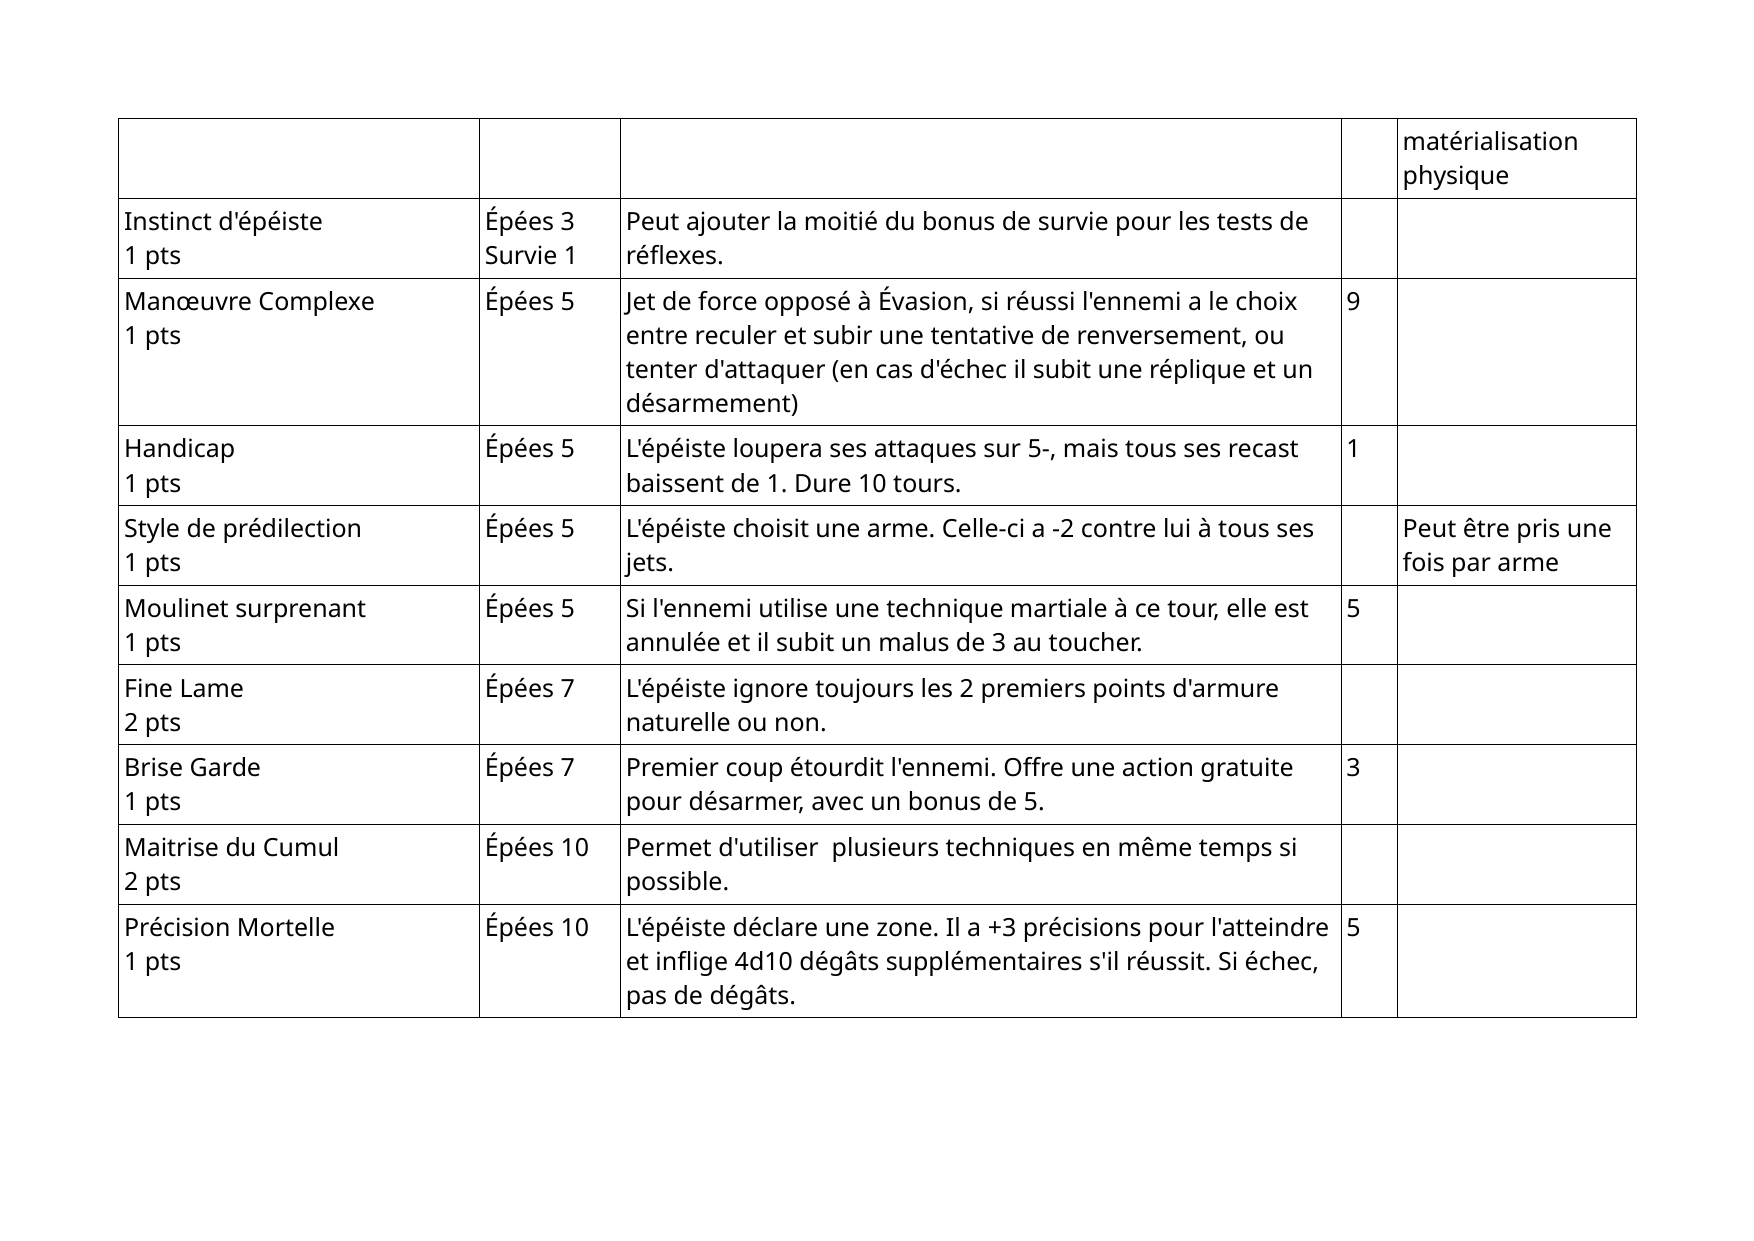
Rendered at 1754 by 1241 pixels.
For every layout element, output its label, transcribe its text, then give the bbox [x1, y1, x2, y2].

table_cell Si l'ennemi utilise une technique martiale à ce tour, elle est annulée et il subit un malus de 3 au toucher. [621, 586, 1341, 664]
table_cell 1 [1342, 426, 1397, 505]
table_cell Jet de force opposé à Évasion, si réussi l'ennemi a le choix entre reculer et subir une tentative de renversement, ou tenter d'attaquer (en cas d'échec il subit une réplique et un désarmement) [621, 279, 1341, 425]
table_cell Permet d'utiliser plusieurs techniques en même temps si possible. [621, 825, 1341, 903]
table_cell Instinct d'épéiste 1 pts [119, 199, 479, 277]
table_cell matérialisation physique [1398, 119, 1636, 198]
table_cell Moulinet surprenant 1 pts [119, 586, 479, 664]
table_cell 5 [1342, 905, 1397, 1017]
table_cell Épées 5 [480, 506, 620, 585]
table_cell L'épéiste déclare une zone. Il a +3 précisions pour l'atteindre et inflige 4d10 dégâts supplémentaires s'il réussit. Si échec, pas de dégâts. [621, 905, 1341, 1017]
table_cell 3 [1342, 745, 1397, 824]
table_cell 5 [1342, 586, 1397, 664]
table_cell L'épéiste choisit une arme. Celle-ci a -2 contre lui à tous ses jets. [621, 506, 1341, 585]
table_cell [1398, 905, 1636, 1017]
table_cell Précision Mortelle 1 pts [119, 905, 479, 1017]
table_cell Épées 10 [480, 825, 620, 903]
table_cell [1398, 825, 1636, 903]
table_cell Épées 5 [480, 426, 620, 505]
table_cell [1398, 199, 1636, 277]
table_cell Peut être pris une fois par arme [1398, 506, 1636, 585]
table_cell Peut ajouter la moitié du bonus de survie pour les tests de réflexes. [621, 199, 1341, 277]
table_cell Premier coup étourdit l'ennemi. Offre une action gratuite pour désarmer, avec un bonus de 5. [621, 745, 1341, 824]
table_cell [119, 119, 479, 198]
table_cell Épées 5 [480, 279, 620, 425]
table_cell [1342, 825, 1397, 903]
table_cell L'épéiste loupera ses attaques sur 5-, mais tous ses recast baissent de 1. Dure 10 tours. [621, 426, 1341, 505]
table_cell [1398, 745, 1636, 824]
table_cell [1342, 199, 1397, 277]
table_cell [1398, 586, 1636, 664]
table_cell Épées 3 Survie 1 [480, 199, 620, 277]
table_cell Brise Garde 1 pts [119, 745, 479, 824]
table_cell Épées 7 [480, 745, 620, 824]
table_cell [1342, 119, 1397, 198]
table_cell Handicap 1 pts [119, 426, 479, 505]
table_cell 9 [1342, 279, 1397, 425]
table_cell [621, 119, 1341, 198]
table_cell [1398, 665, 1636, 744]
table_cell [1342, 506, 1397, 585]
table_cell Manœuvre Complexe 1 pts [119, 279, 479, 425]
table_cell Épées 5 [480, 586, 620, 664]
table_cell [480, 119, 620, 198]
table_cell [1342, 665, 1397, 744]
table_cell L'épéiste ignore toujours les 2 premiers points d'armure naturelle ou non. [621, 665, 1341, 744]
table_cell [1398, 279, 1636, 425]
table_cell Fine Lame 2 pts [119, 665, 479, 744]
table_cell Maitrise du Cumul 2 pts [119, 825, 479, 903]
table_cell Épées 7 [480, 665, 620, 744]
table_cell Épées 10 [480, 905, 620, 1017]
table_cell [1398, 426, 1636, 505]
table_cell Style de prédilection 1 pts [119, 506, 479, 585]
